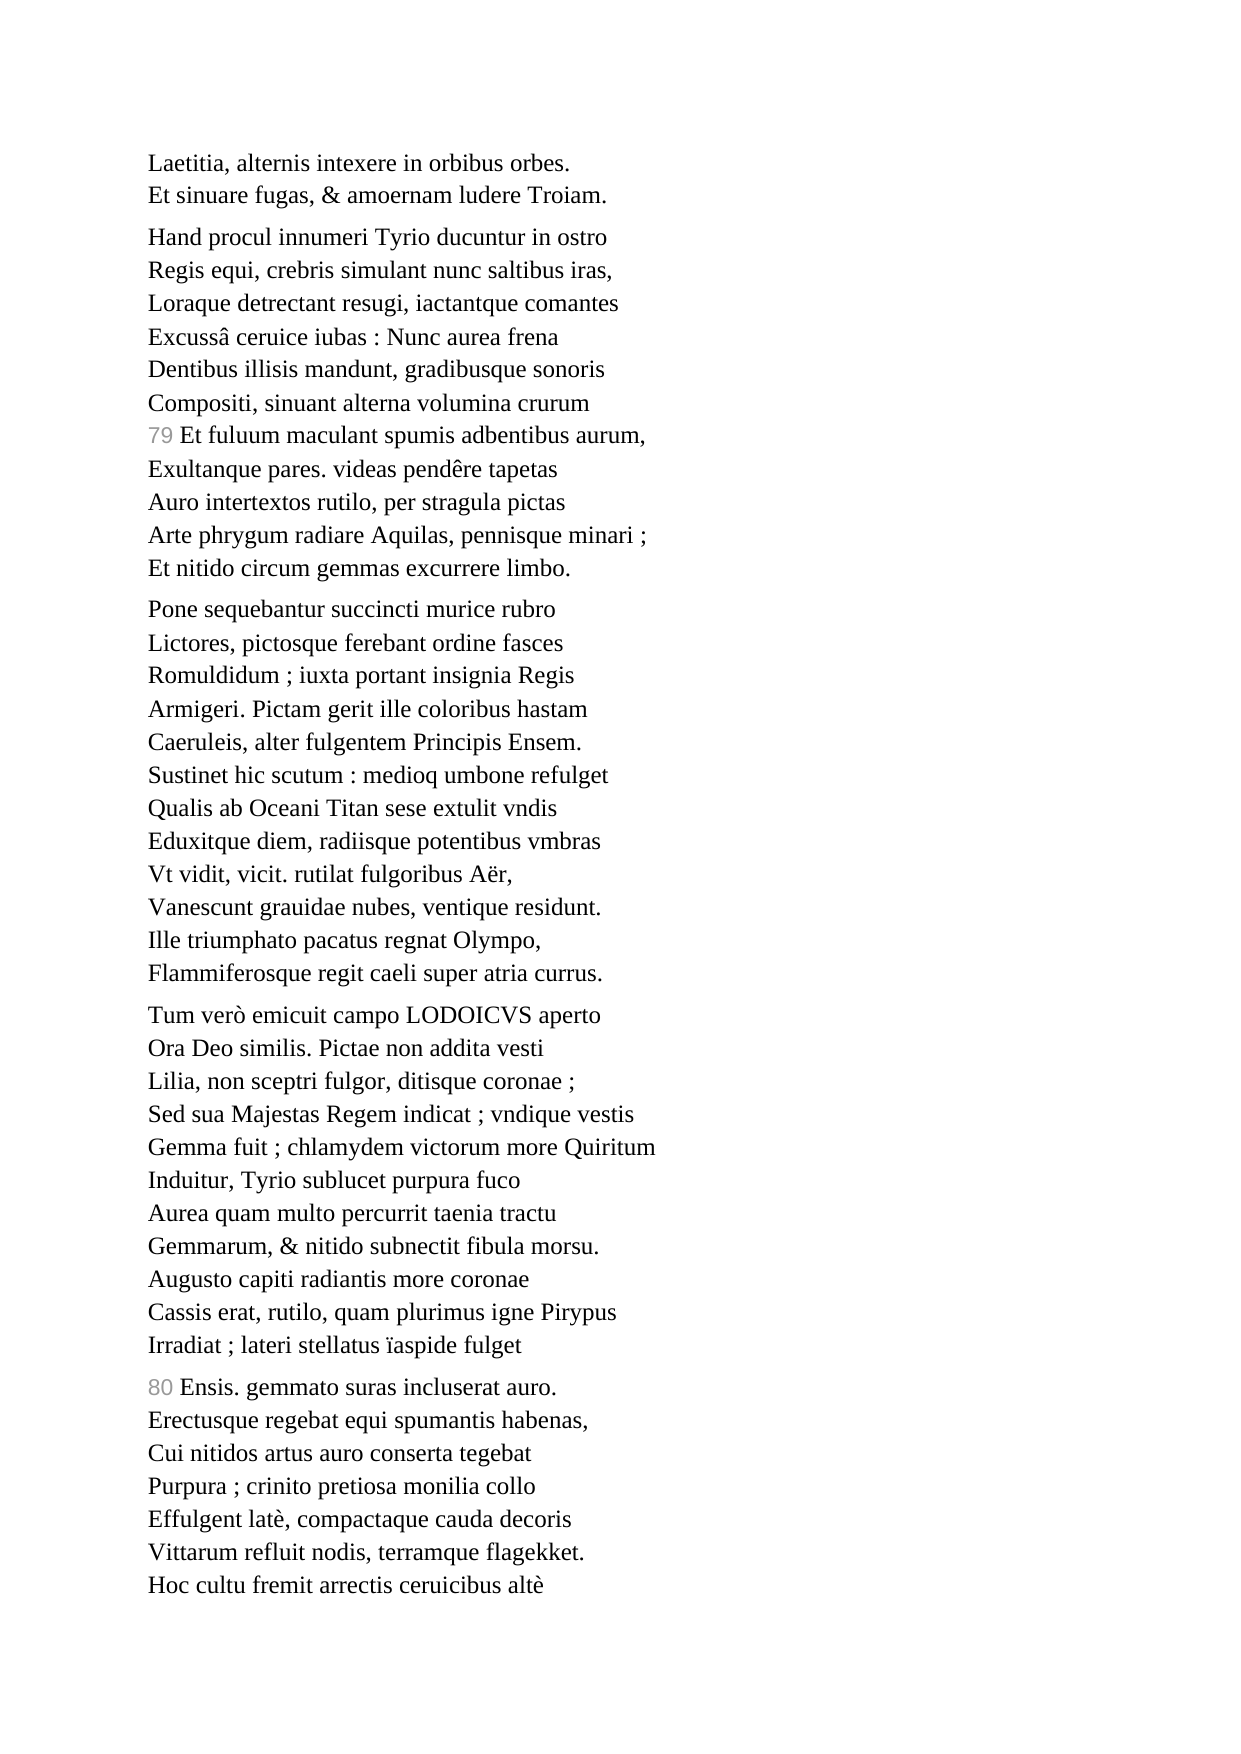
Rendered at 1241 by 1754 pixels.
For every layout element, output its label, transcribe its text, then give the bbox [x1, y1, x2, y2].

text Laetitia, alternis intexere in orbibus orbes. Et sinuare fugas, & amoernam ludere Troiam. [148, 148, 1093, 209]
text Hand procul innumeri Tyrio ducuntur in ostro Regis equi, crebris simulant nunc saltibus iras, Loraque detrectant resugi, iactantque comantes Excussâ ceruice iubas : Nunc aurea frena Dentibus illisis mandunt, gradibusque sonoris Compositi, sinuant alterna volumina crurum 79 Et fuluum maculant spumis adbentibus aurum, Exultanque pares. videas pendêre tapetas Auro intertextos rutilo, per stragula pictas Arte phrygum radiare Aquilas, pennisque minari ; Et nitido circum gemmas excurrere limbo. [148, 222, 1093, 581]
text Tum verò emicuit campo LODOICVS aperto Ora Deo similis. Pictae non addita vesti Lilia, non sceptri fulgor, ditisque coronae ; Sed sua Majestas Regem indicat ; vndique vestis Gemma fuit ; chlamydem victorum more Quiritum Induitur, Tyrio sublucet purpura fuco Aurea quam multo percurrit taenia tractu Gemmarum, & nitido subnectit fibula morsu. Augusto capiti radiantis more coronae Cassis erat, rutilo, quam plurimus igne Pirypus Irradiat ; lateri stellatus ïaspide fulget [148, 1000, 1093, 1359]
text Pone sequebantur succincti murice rubro Lictores, pictosque ferebant ordine fasces Romuldidum ; iuxta portant insignia Regis Armigeri. Pictam gerit ille coloribus hastam Caeruleis, alter fulgentem Principis Ensem. Sustinet hic scutum : medioq umbone refulget Qualis ab Oceani Titan sese extulit vndis Eduxitque diem, radiisque potentibus vmbras Vt vidit, vicit. rutilat fulgoribus Aër, Vanescunt grauidae nubes, ventique residunt. Ille triumphato pacatus regnat Olympo, Flammiferosque regit caeli super atria currus. [148, 594, 1093, 987]
text 80 Ensis. gemmato suras incluserat auro. Erectusque regebat equi spumantis habenas, Cui nitidos artus auro conserta tegebat Purpura ; crinito pretiosa monilia collo Effulgent latè, compactaque cauda decoris Vittarum refluit nodis, terramque flagekket. Hoc cultu fremit arrectis ceruicibus altè [148, 1372, 1093, 1599]
